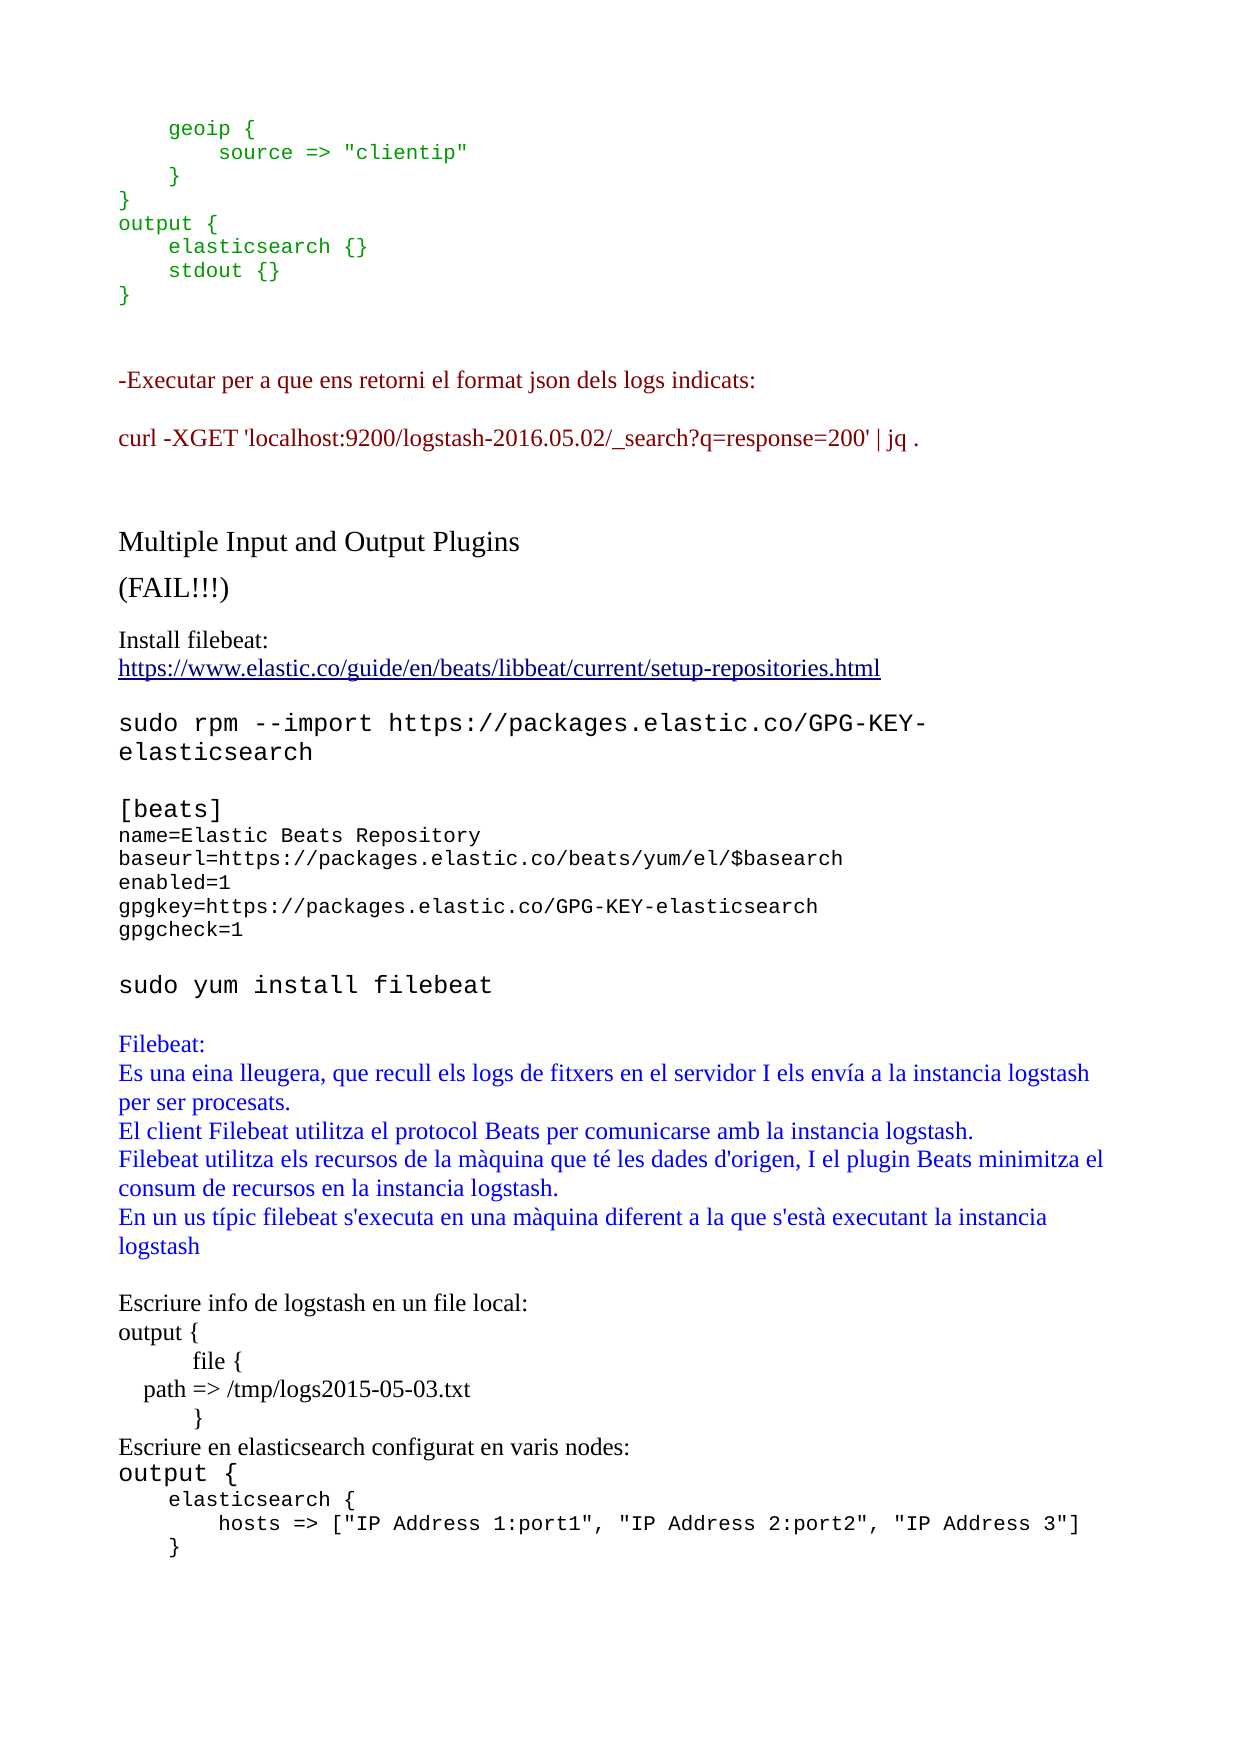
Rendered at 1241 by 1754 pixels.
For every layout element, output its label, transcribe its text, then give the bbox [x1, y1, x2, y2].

text El client Filebeat utilitza el protocol Beats per comunicarse amb la instancia logstash. [118, 1116, 1122, 1144]
text hosts => ["IP Address 1:port1", "IP Address 2:port2", "IP Address 3"] [118, 1513, 1122, 1536]
text elasticsearch {} [118, 236, 1122, 260]
text } [118, 1403, 1122, 1432]
text output { [118, 213, 1122, 236]
text name=Elastic Beats Repository [118, 825, 1122, 848]
subtitle Multiple Input and Output Plugins [118, 524, 1122, 557]
text -Executar per a que ens retorni el format json dels logs indicats: [118, 366, 1122, 394]
text elasticsearch { [118, 1489, 1122, 1513]
text sudo rpm --import https://packages.elastic.co/GPG-KEY-elasticsearch [118, 711, 1122, 768]
text https://www.elastic.co/guide/en/beats/libbeat/current/setup-repositories.html [118, 653, 1122, 682]
text enabled=1 [118, 872, 1122, 896]
text path => /tmp/logs2015-05-03.txt [118, 1374, 1122, 1403]
text file { [118, 1346, 1122, 1374]
text Install filebeat: [118, 625, 1122, 653]
text Es una eina lleugera, que recull els logs de fitxers en el servidor I els envía a la instancia logstash per ser procesats. [118, 1058, 1122, 1116]
text [beats] [118, 796, 1122, 825]
text Escriure info de logstash en un file local: [118, 1288, 1122, 1317]
text source => "clientip" [118, 142, 1122, 165]
text } [118, 165, 1122, 189]
text gpgcheck=1 [118, 919, 1122, 943]
text baseurl=https://packages.elastic.co/beats/yum/el/$basearch [118, 848, 1122, 872]
text En un us típic filebeat s'executa en una màquina diferent a la que s'està executant la instancia logstash [118, 1202, 1122, 1259]
text Filebeat utilitza els recursos de la màquina que té les dades d'origen, I el plugin Beats minimitza el consum de recursos en la instancia logstash. [118, 1144, 1122, 1202]
text output { [118, 1317, 1122, 1346]
text Filebeat: [118, 1029, 1122, 1058]
text curl -XGET 'localhost:9200/logstash-2016.05.02/_search?q=response=200' | jq . [118, 423, 1122, 452]
text (FAIL!!!) [118, 570, 1122, 603]
text } [118, 189, 1122, 213]
text } [118, 284, 1122, 307]
text stdout {} [118, 260, 1122, 284]
text Escriure en elasticsearch configurat en varis nodes: [118, 1432, 1122, 1461]
text sudo yum install filebeat [118, 972, 1122, 1001]
text } [118, 1536, 1122, 1560]
text geoip { [118, 118, 1122, 142]
text output { [118, 1461, 1122, 1489]
text gpgkey=https://packages.elastic.co/GPG-KEY-elasticsearch [118, 896, 1122, 919]
